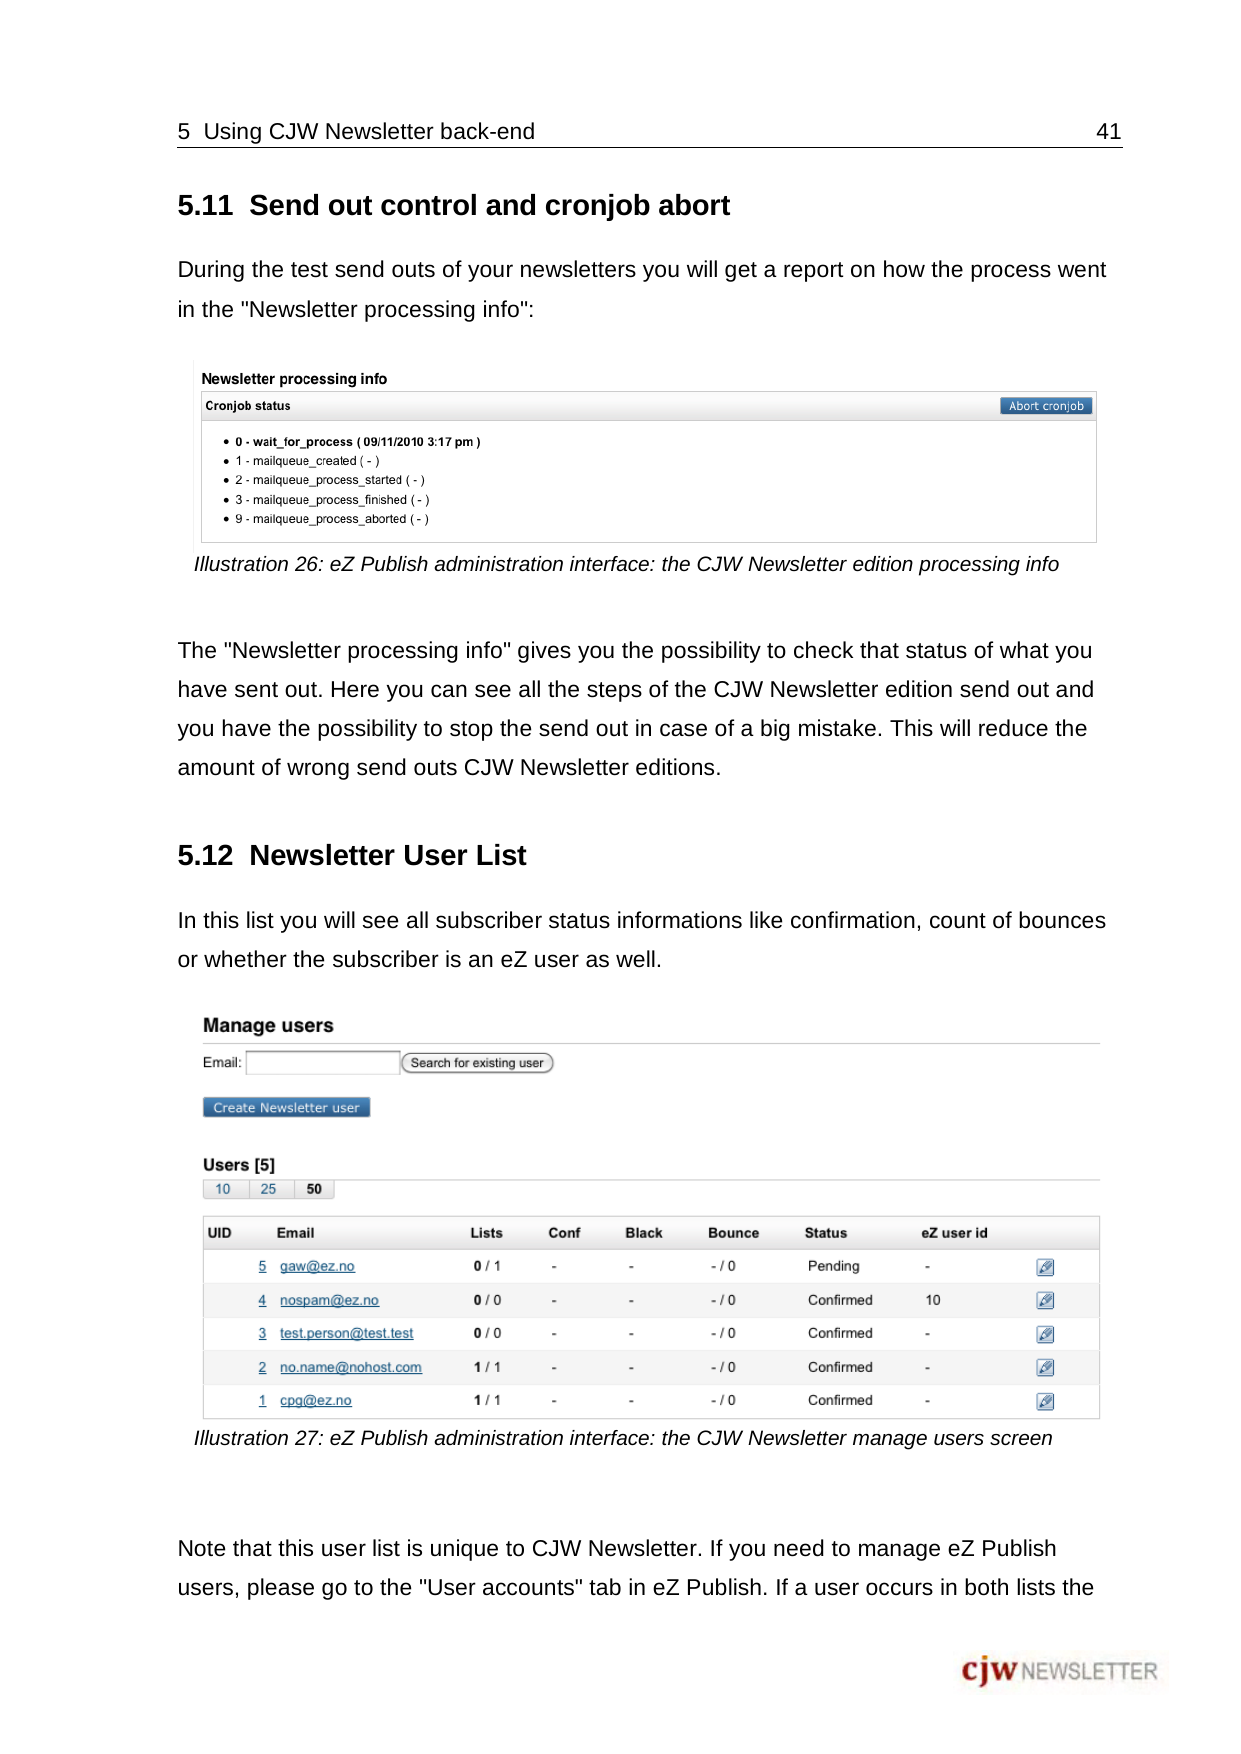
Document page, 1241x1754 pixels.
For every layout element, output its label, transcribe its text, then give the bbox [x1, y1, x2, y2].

text The "Newsletter processing info" gives you the possibility to check that status of what you have sent out. Here you can see all the steps of the CJW Newsletter edition send out and you have the possibility to stop the send out in case of a big mistake. This will reduce the amount of wrong send outs CJW Newsletter editions. [177, 637, 1122, 780]
picture [953, 1650, 1170, 1695]
text Illustration 26: eZ Publish administration interface: the CJW Newsletter edition processing info [194, 553, 1106, 576]
text During the test send outs of your newsletters you will get a report on how the process went in the "Newsletter processing info": [177, 257, 1122, 322]
subtitle Send out control and cronjob abort [177, 189, 1122, 221]
picture [193, 360, 1106, 553]
text Illustration 27: eZ Publish administration interface: the CJW Newsletter manage users screen [194, 1427, 1109, 1450]
subtitle Newsletter User List [177, 839, 1122, 872]
picture [193, 1010, 1109, 1427]
text Note that this user list is unique to CJW Newsletter. If you need to manage eZ Publish users, please go to the "User accounts" tab in eZ Publish. If a user occurs in both lists the [177, 1536, 1122, 1601]
text In this list you will see all subscriber status informations like confirmation, count of bounces or whether the subscriber is an eZ user as well. [177, 907, 1122, 972]
